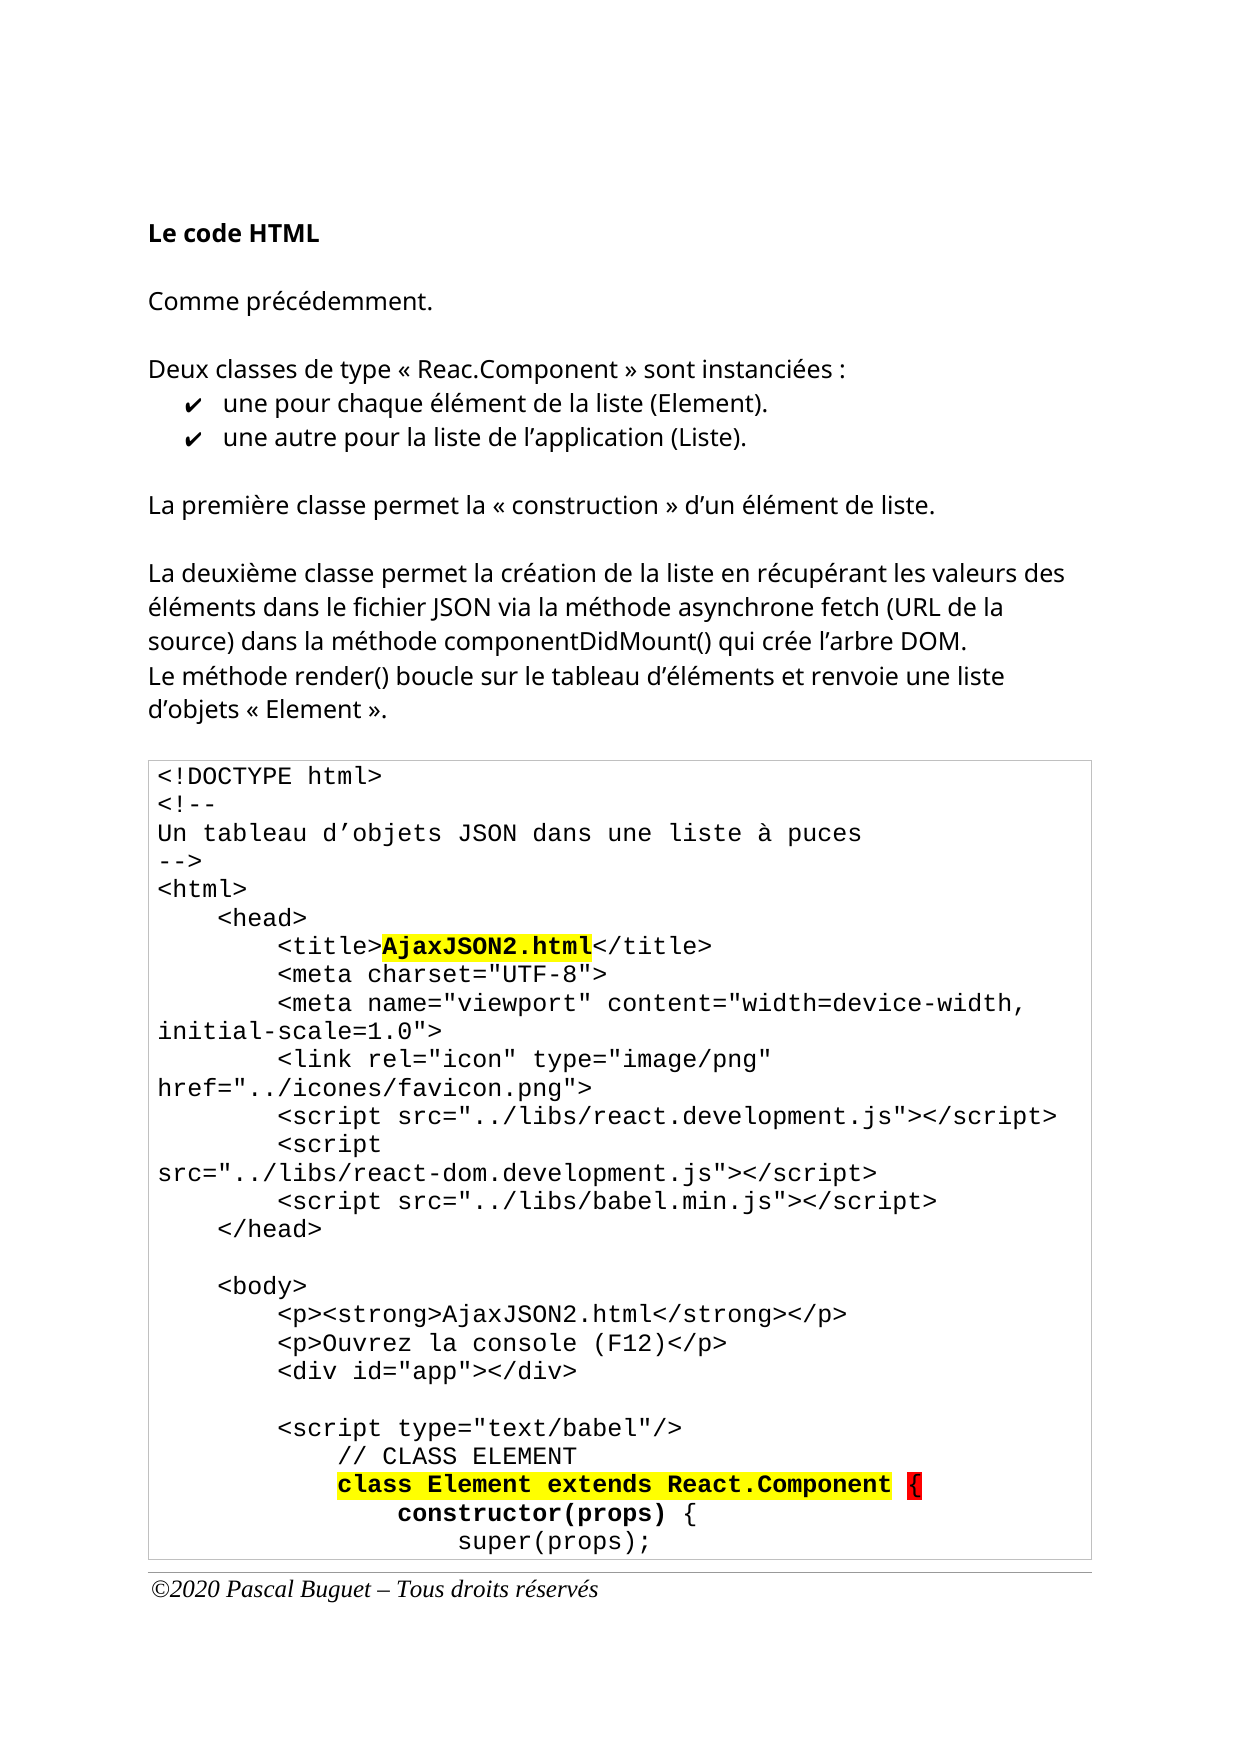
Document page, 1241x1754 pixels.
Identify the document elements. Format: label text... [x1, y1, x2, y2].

text La deuxième classe permet la création de la liste en récupérant les valeurs des éléments dans le fichier JSON via la méthode asynchrone fetch (URL de la source) dans la méthode componentDidMount() qui crée l’arbre DOM. [148, 556, 1092, 658]
text // CLASS ELEMENT [149, 1440, 1091, 1469]
text <script src="../libs/babel.min.js"></script> [149, 1185, 1091, 1214]
text La première classe permet la « construction » d’un élément de liste. [148, 488, 1092, 522]
text <html> [149, 874, 1091, 902]
text <!-- [149, 789, 1091, 817]
text <div id="app"></div> [149, 1355, 1091, 1387]
text <body> [149, 1270, 1091, 1299]
text --> [149, 845, 1091, 874]
list une autre pour la liste de l’application (Liste). [185, 420, 1092, 454]
text constructor(props) { [149, 1497, 1091, 1525]
text <p>Ouvrez la console (F12)</p> [149, 1327, 1091, 1355]
text Le méthode render() boucle sur le tableau d’éléments et renvoie une liste d’objets « Element ». [148, 658, 1092, 726]
text Un tableau d’objets JSON dans une liste à puces [149, 817, 1091, 845]
text <head> [149, 902, 1091, 930]
text super(props); [149, 1525, 1091, 1559]
text Le code HTML [148, 215, 1092, 249]
text <link rel="icon" type="image/png" href="../icones/favicon.png"> [149, 1044, 1091, 1100]
text Deux classes de type « Reac.Component » sont instanciées : [148, 352, 1092, 386]
list une pour chaque élément de la liste (Element). [185, 386, 1092, 420]
text <script src="../libs/react-dom.development.js"></script> [149, 1129, 1091, 1185]
text <!DOCTYPE html> [149, 761, 1091, 789]
text <meta charset="UTF-8"> [149, 959, 1091, 987]
text <script type="text/babel"/> [149, 1412, 1091, 1440]
text <meta name="viewport" content="width=device-width, initial-scale=1.0"> [149, 987, 1091, 1044]
text <p><strong>AjaxJSON2.html</strong></p> [149, 1299, 1091, 1327]
text </head> [149, 1214, 1091, 1245]
text <script src="../libs/react.development.js"></script> [149, 1100, 1091, 1129]
text <title>AjaxJSON2.html</title> [149, 930, 1091, 959]
text class Element extends React.Component { [149, 1469, 1091, 1497]
text Comme précédemment. [148, 283, 1092, 317]
